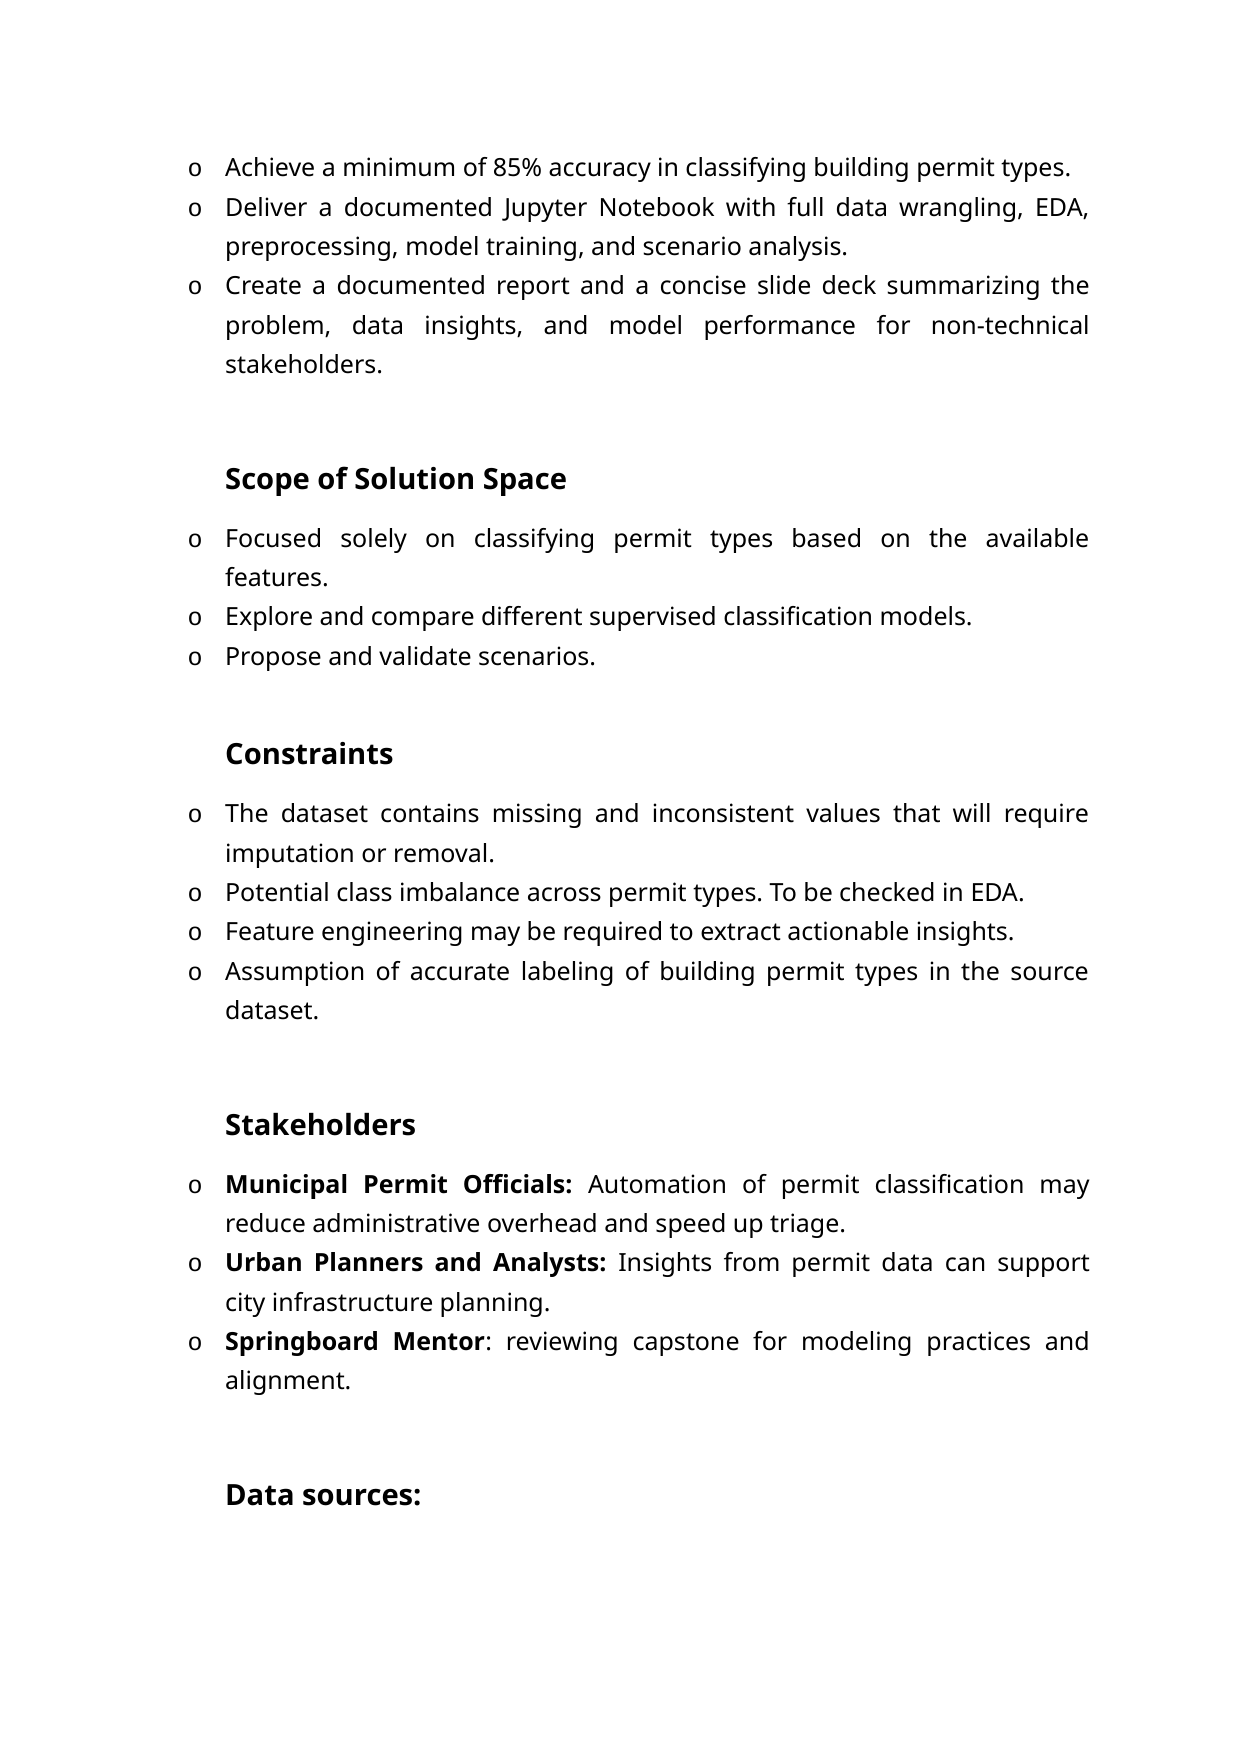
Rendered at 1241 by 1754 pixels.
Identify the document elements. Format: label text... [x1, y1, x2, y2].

subtitle Constraints [225, 733, 1090, 773]
subtitle Scope of Solution Space [225, 458, 1090, 498]
list The dataset contains missing and inconsistent values that will require imputation or removal. [187, 796, 1090, 869]
subtitle Data sources: [225, 1474, 1090, 1514]
list Springboard Mentor: reviewing capstone for modeling practices and alignment. [187, 1323, 1090, 1397]
list Urban Planners and Analysts: Insights from permit data can support city infrastructure planning. [187, 1245, 1090, 1318]
list Assumption of accurate labeling of building permit types in the source dataset. [187, 953, 1090, 1027]
list Deliver a documented Jupyter Notebook with full data wrangling, EDA, preprocessing, model training, and scenario analysis. [187, 189, 1090, 263]
list Explore and compare different supervised classification models. [187, 599, 1090, 633]
list Potential class imbalance across permit types. To be checked in EDA. [187, 874, 1090, 909]
list Focused solely on classifying permit types based on the available features. [187, 520, 1090, 594]
subtitle Stakeholders [225, 1104, 1090, 1144]
list Create a documented report and a concise slide deck summarizing the problem, data insights, and model performance for non-technical stakeholders. [187, 268, 1090, 381]
list Feature engineering may be required to extract actionable insights. [187, 914, 1090, 948]
list Achieve a minimum of 85% accuracy in classifying building permit types. [187, 150, 1090, 184]
list Propose and validate scenarios. [187, 638, 1090, 673]
list Municipal Permit Officials: Automation of permit classification may reduce administrative overhead and speed up triage. [187, 1166, 1090, 1240]
